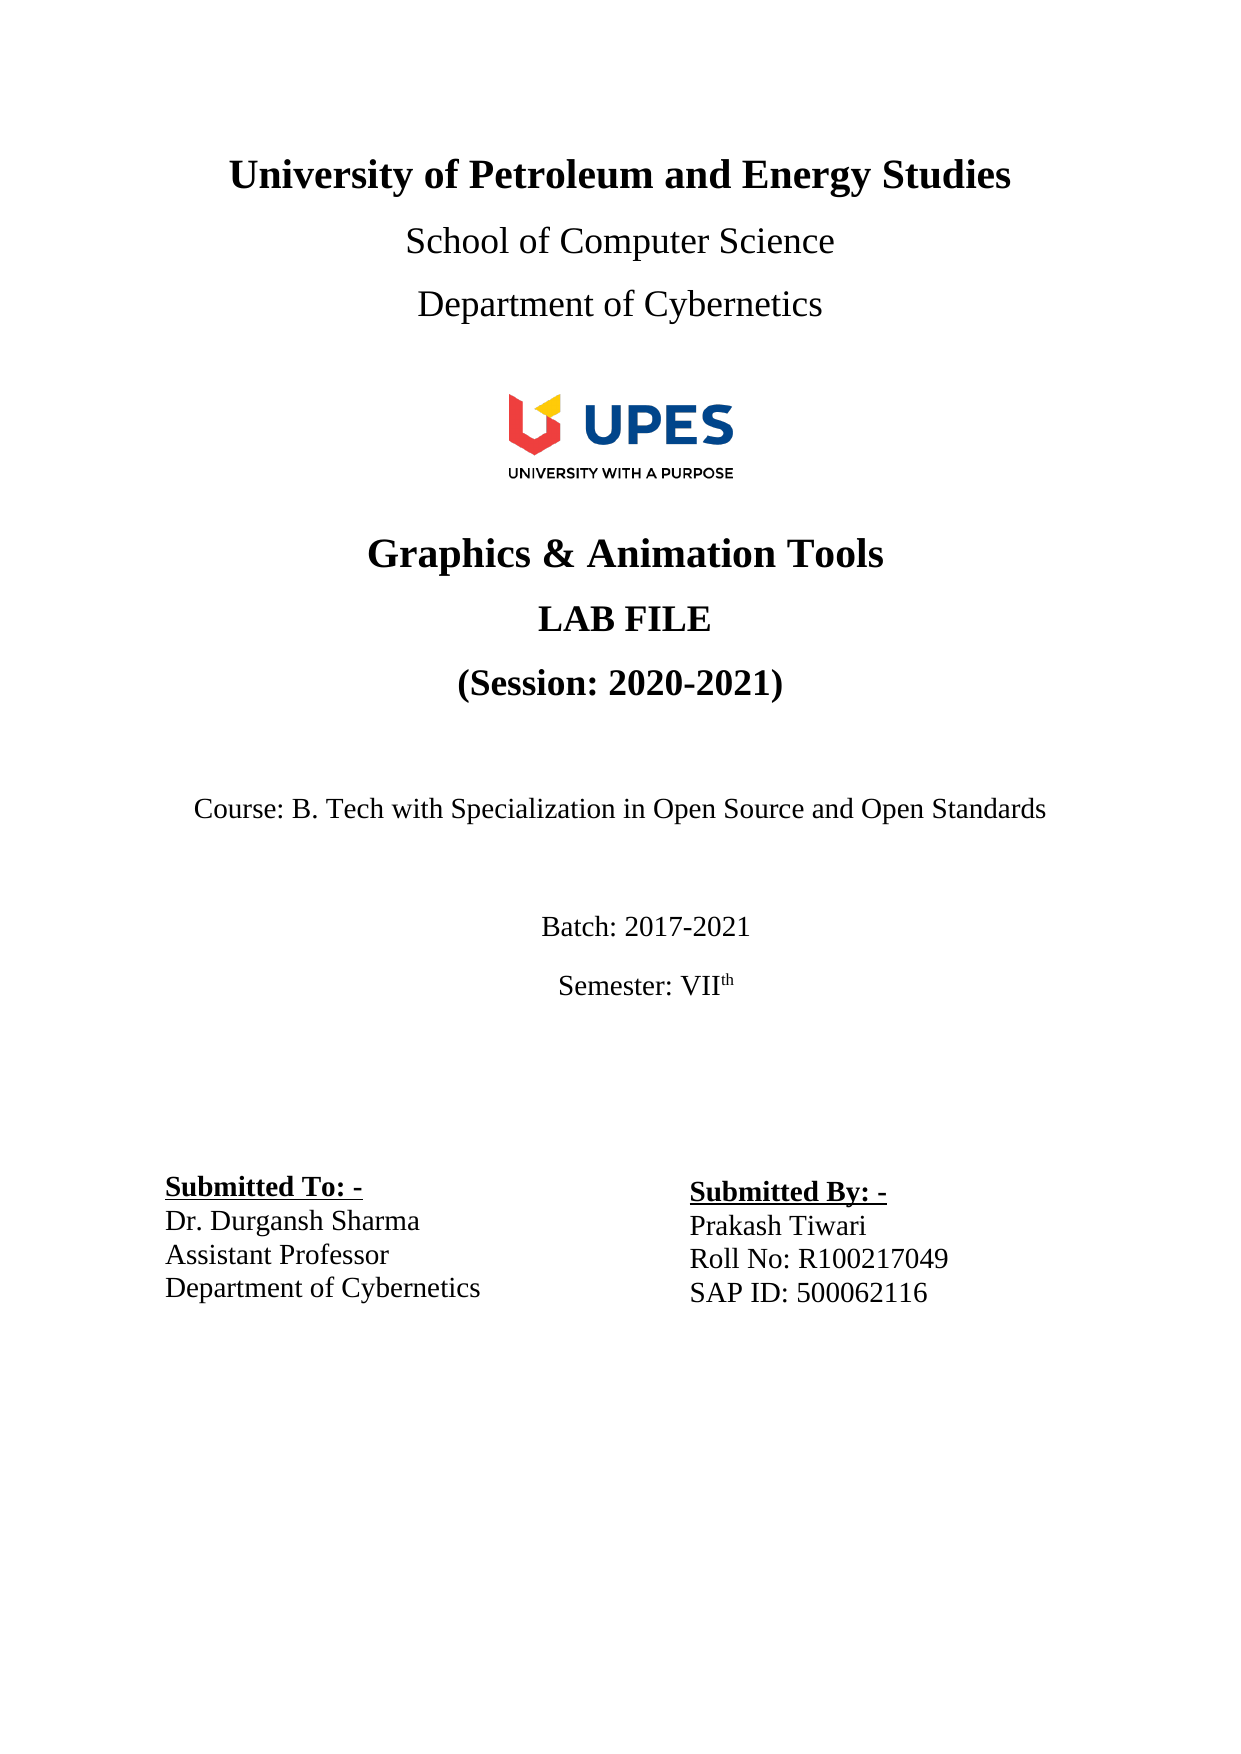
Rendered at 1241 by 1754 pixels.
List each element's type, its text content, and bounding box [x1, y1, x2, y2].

text Course: B. Tech with Specialization in Open Source and Open Standards [150, 791, 1090, 825]
text University of Petroleum and Energy Studies [150, 150, 1090, 198]
picture [451, 372, 790, 500]
text School of Computer Science [150, 218, 1090, 261]
text Graphics & Animation Tools [150, 528, 1090, 576]
text Department of Cybernetics [150, 282, 1090, 325]
text LAB FILE [150, 597, 1090, 640]
text (Session: 2020-2021) [150, 660, 1090, 703]
